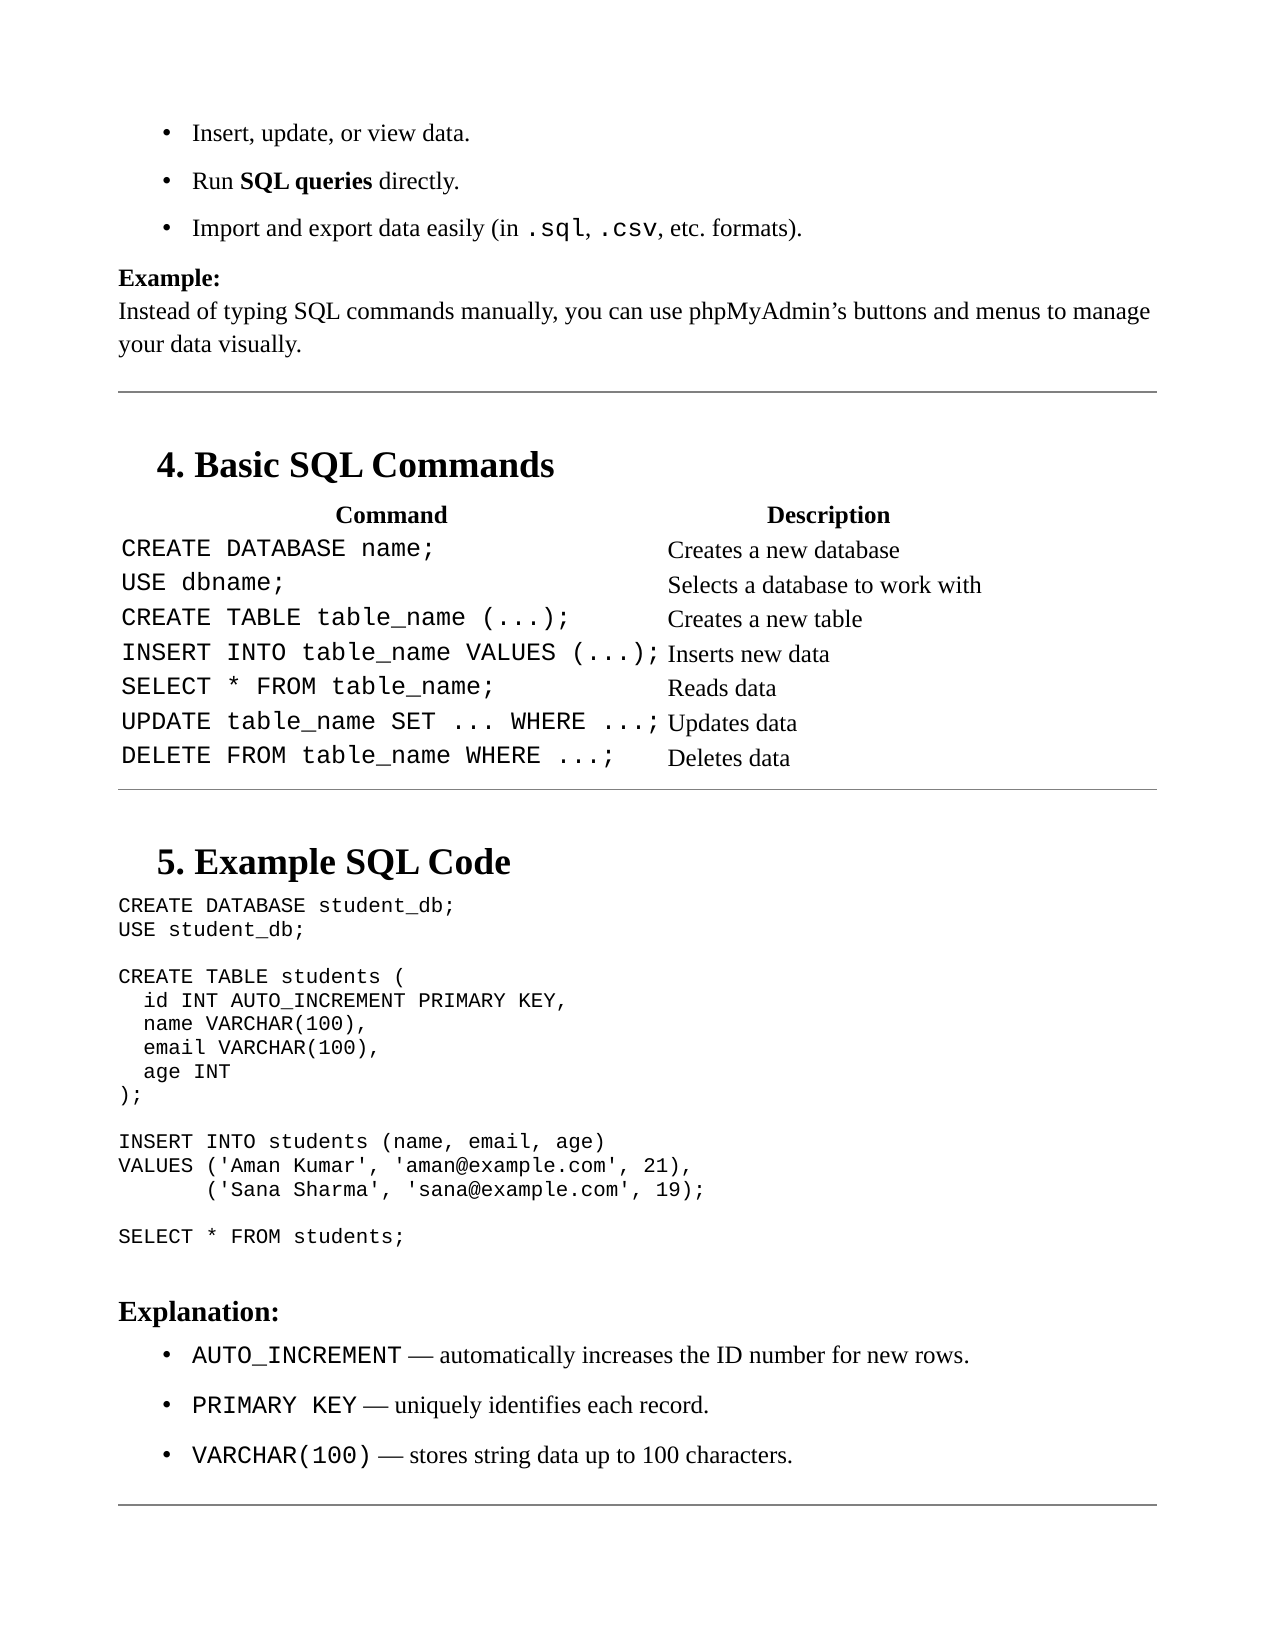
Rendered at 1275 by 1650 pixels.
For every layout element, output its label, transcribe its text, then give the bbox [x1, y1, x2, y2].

text name VARCHAR(100), [118, 1013, 1157, 1037]
table_cell Inserts new data [665, 636, 993, 671]
table_cell DELETE FROM table_name WHERE ...; [118, 740, 664, 774]
list AUTO_INCREMENT — automatically increases the ID number for new rows. [162, 1340, 1157, 1371]
text INSERT INTO students (name, email, age) [118, 1132, 1157, 1155]
table_cell Reads data [665, 671, 993, 705]
list VARCHAR(100) — stores string data up to 100 characters. [162, 1440, 1157, 1471]
text age INT [118, 1061, 1157, 1084]
table_cell UPDATE table_name SET ... WHERE ...; [118, 705, 664, 740]
text CREATE DATABASE student_db; [118, 895, 1157, 919]
table_cell USE dbname; [118, 567, 664, 601]
list Run SQL queries directly. [162, 166, 1157, 194]
text SELECT * FROM students; [118, 1226, 1157, 1250]
text id INT AUTO_INCREMENT PRIMARY KEY, [118, 990, 1157, 1013]
table_header Command [118, 498, 664, 532]
table_cell Updates data [665, 705, 993, 740]
table_cell Selects a database to work with [665, 567, 993, 601]
table_cell SELECT * FROM table_name; [118, 671, 664, 705]
table_cell CREATE TABLE table_name (...); [118, 601, 664, 636]
text email VARCHAR(100), [118, 1037, 1157, 1061]
table_cell INSERT INTO table_name VALUES (...); [118, 636, 664, 671]
text ); [118, 1084, 1157, 1108]
table_cell Creates a new table [665, 601, 993, 636]
table_cell Creates a new database [665, 532, 993, 567]
list Insert, update, or view data. [162, 118, 1157, 147]
table_cell Deletes data [665, 740, 993, 774]
list Import and export data easily (in .sql, .csv, etc. formats). [162, 213, 1157, 244]
text Example: Instead of typing SQL commands manually, you can use phpMyAdmin’s buttons and menus to manage your data visually. [118, 263, 1157, 358]
text VALUES ('Aman Kumar', 'aman@example.com', 21), [118, 1155, 1157, 1179]
subtitle 🔹 5. Example SQL Code [118, 839, 1157, 883]
table_header Description [665, 498, 993, 532]
table_cell CREATE DATABASE name; [118, 532, 664, 567]
subtitle 🔹 4. Basic SQL Commands [118, 442, 1157, 485]
list PRIMARY KEY — uniquely identifies each record. [162, 1390, 1157, 1421]
text USE student_db; [118, 919, 1157, 942]
subtitle Explanation: [118, 1294, 1157, 1327]
text ('Sana Sharma', 'sana@example.com', 19); [118, 1179, 1157, 1202]
text CREATE TABLE students ( [118, 966, 1157, 990]
